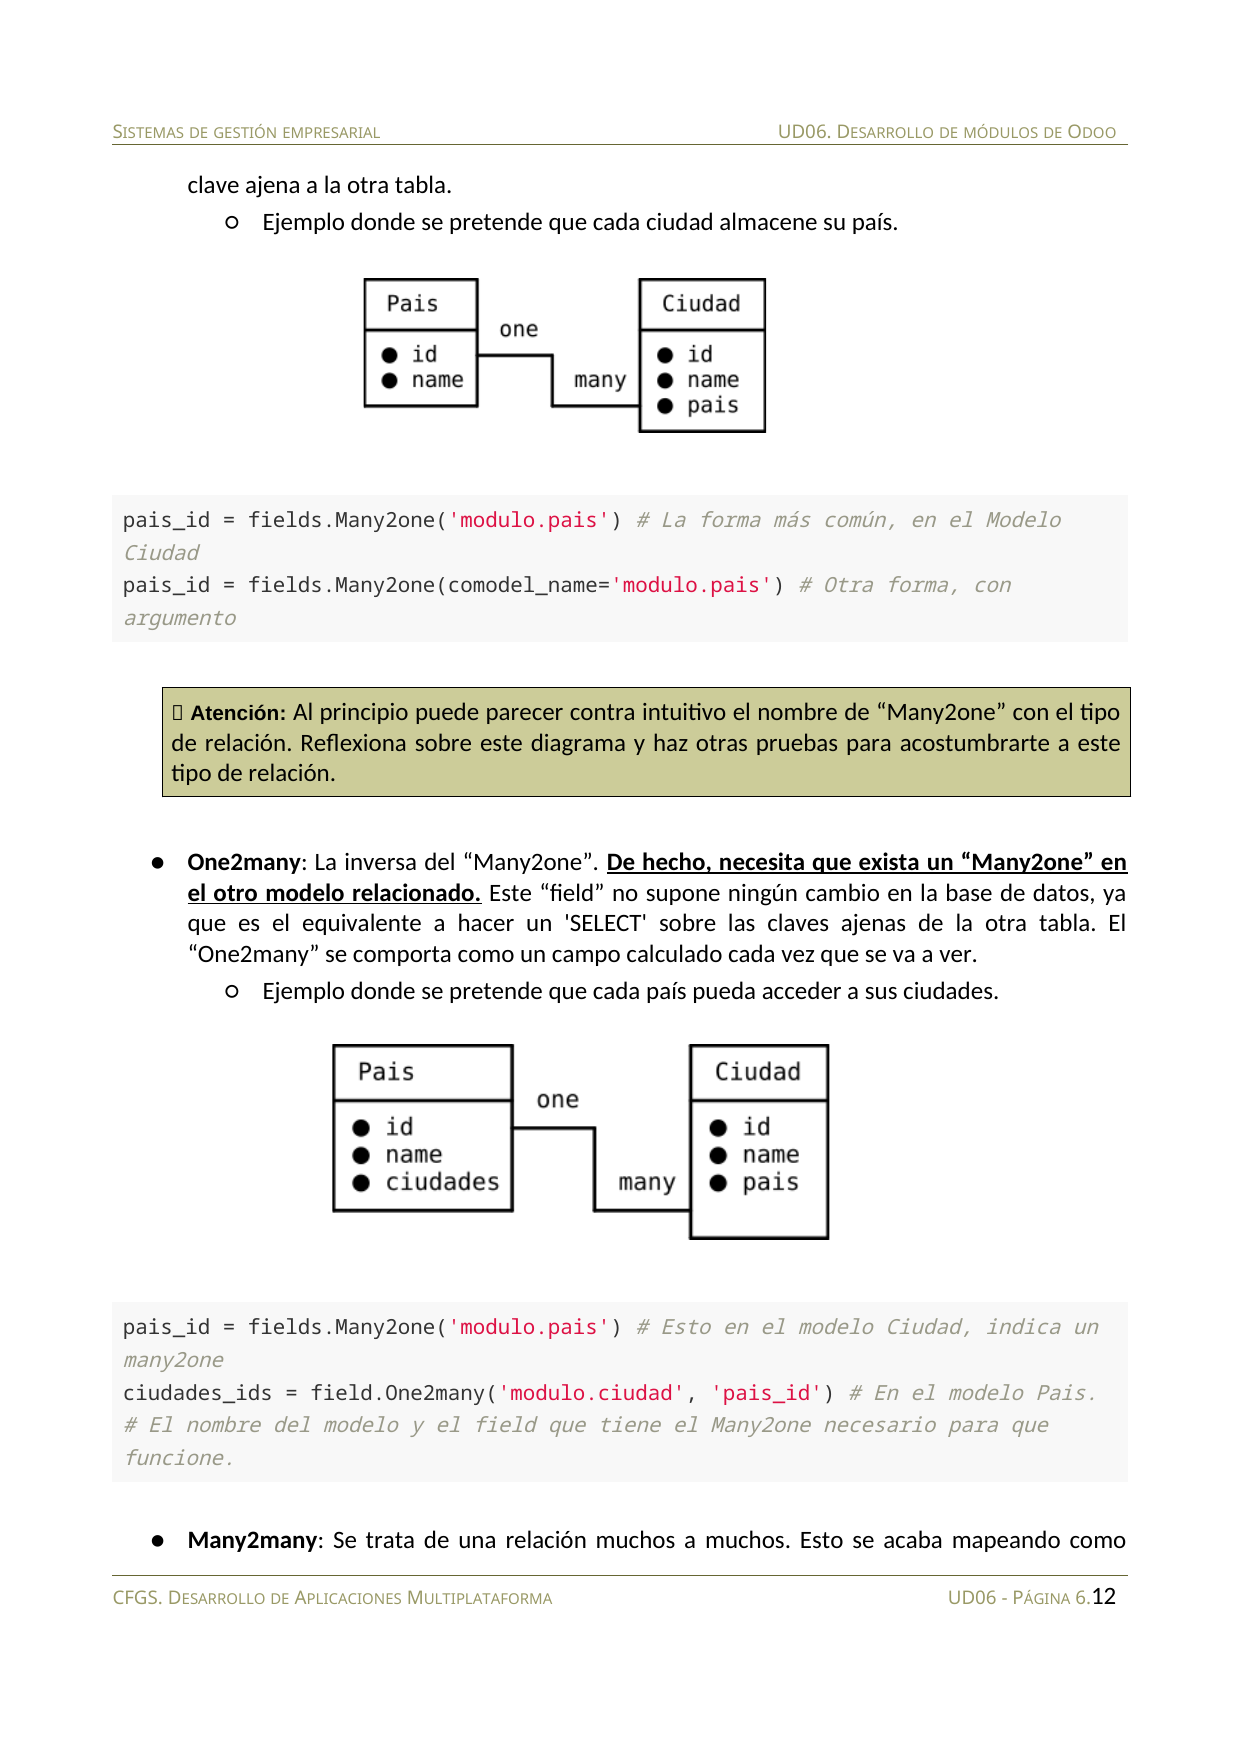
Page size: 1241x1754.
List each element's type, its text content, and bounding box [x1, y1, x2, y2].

picture [332, 1044, 830, 1240]
text ❕ Atención: Al principio puede parecer contra intuitivo el nombre de “Many2one” con el tipo de relación. Reflexiona sobre este diagrama y haz otras pruebas para acostumbrarte a este tipo de relación. [163, 688, 1130, 796]
picture [363, 278, 767, 433]
list clave ajena a la otra tabla. [150, 169, 1128, 199]
list One2many: La inversa del “Many2one”. De hecho, necesita que exista un “Many2one” en el otro modelo relacionado. Este “field” no supone ningún cambio en la base de datos, ya que es el equivalente a hacer un 'SELECT' sobre las claves ajenas de la otra tabla. El “One2many” se comporta como un campo calculado cada vez que se va a ver. [150, 846, 1128, 968]
list Many2many: Se trata de una relación muchos a muchos. Esto se acaba mapeando como [150, 1525, 1128, 1555]
table_header pais_id = fields.Many2one('modulo.pais') # Esto en el modelo Ciudad, indica un many2one ciudades_ids = field.One2many('modulo.ciudad', 'pais_id') # En el modelo Pais. # El nombre del modelo y el field que tiene el Many2one necesario para que funcione. [112, 1302, 1128, 1482]
list Ejemplo donde se pretende que cada ciudad almacene su país. [225, 206, 1128, 237]
table_header pais_id = fields.Many2one('modulo.pais') # La forma más común, en el Modelo Ciudad pais_id = fields.Many2one(comodel_name='modulo.pais') # Otra forma, con argumento [112, 495, 1128, 642]
list Ejemplo donde se pretende que cada país pueda acceder a sus ciudades. [225, 975, 1128, 1005]
